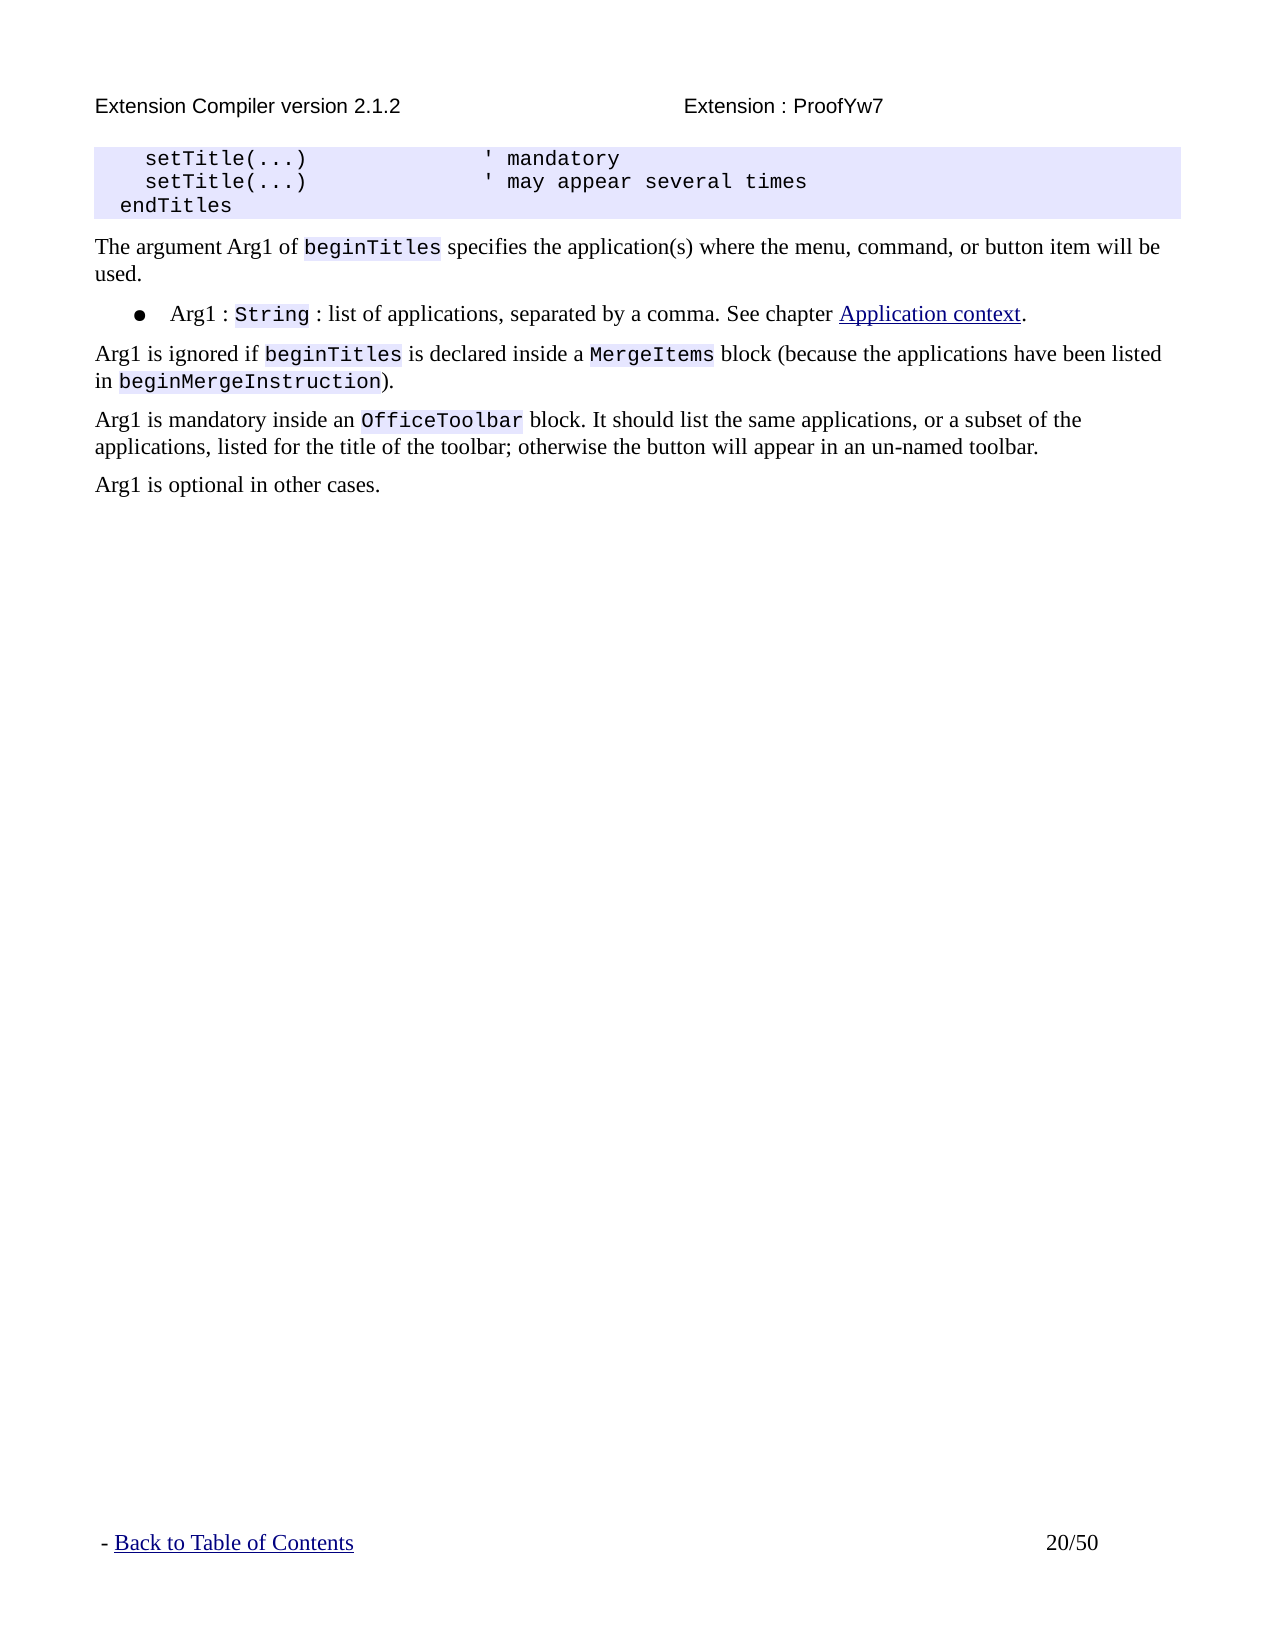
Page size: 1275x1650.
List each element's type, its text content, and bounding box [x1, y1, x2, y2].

list Arg1 : String : list of applications, separated by a comma. See chapter Application context. [132, 301, 1181, 328]
text Arg1 is ignored if beginTitles is declared inside a MergeItems block (because the applications have been listed in beginMergeInstruction). [94, 341, 1181, 394]
text The argument Arg1 of beginTitles specifies the application(s) where the menu, command, or button item will be used. [94, 234, 1181, 286]
text setTitle(...) ' mandatory [94, 147, 1181, 171]
text Arg1 is optional in other cases. [94, 472, 1181, 497]
text setTitle(...) ' may appear several times [94, 171, 1181, 195]
text endTitles [94, 195, 1181, 219]
text Arg1 is mandatory inside an OfficeToolbar block. It should list the same applications, or a subset of the applications, listed for the title of the toolbar; otherwise the button will appear in an un-named toolbar. [94, 407, 1181, 459]
